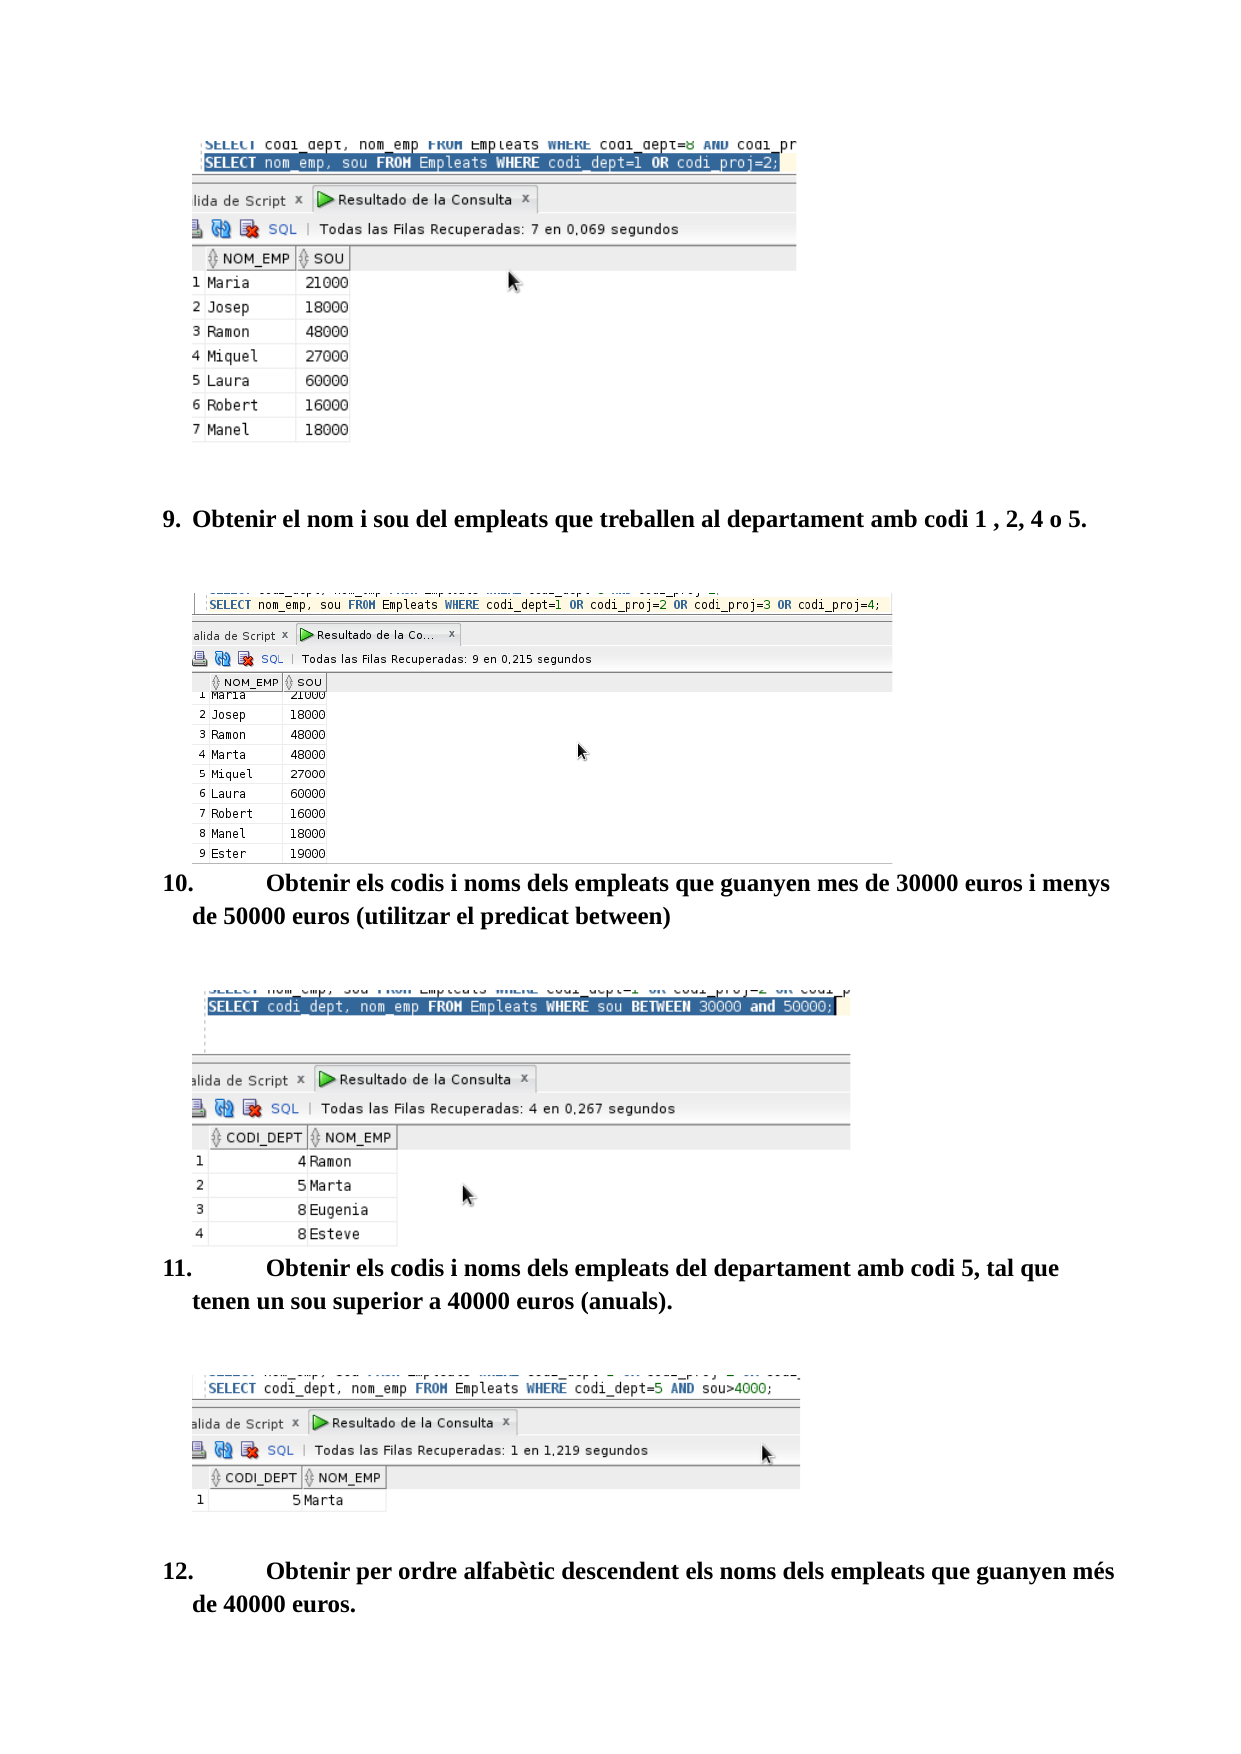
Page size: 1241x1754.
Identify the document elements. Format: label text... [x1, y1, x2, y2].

picture [192, 990, 851, 1249]
list Obtenir per ordre alfabètic descendent els noms dels empleats que guanyen més de 40000 euros. [162, 1556, 1122, 1618]
picture [192, 593, 893, 864]
list Obtenir els codis i noms dels empleats del departament amb codi 5, tal que tenen un sou superior a 40000 euros (anuals). [162, 1253, 1122, 1314]
picture [192, 1375, 800, 1520]
list Obtenir el nom i sou del empleats que treballen al departament amb codi 1 , 2, 4 o 5. [162, 504, 1122, 533]
list Obtenir els codis i noms dels empleats que guanyen mes de 30000 euros i menys de 50000 euros (utilitzar el predicat between) [162, 868, 1122, 930]
picture [192, 141, 797, 467]
